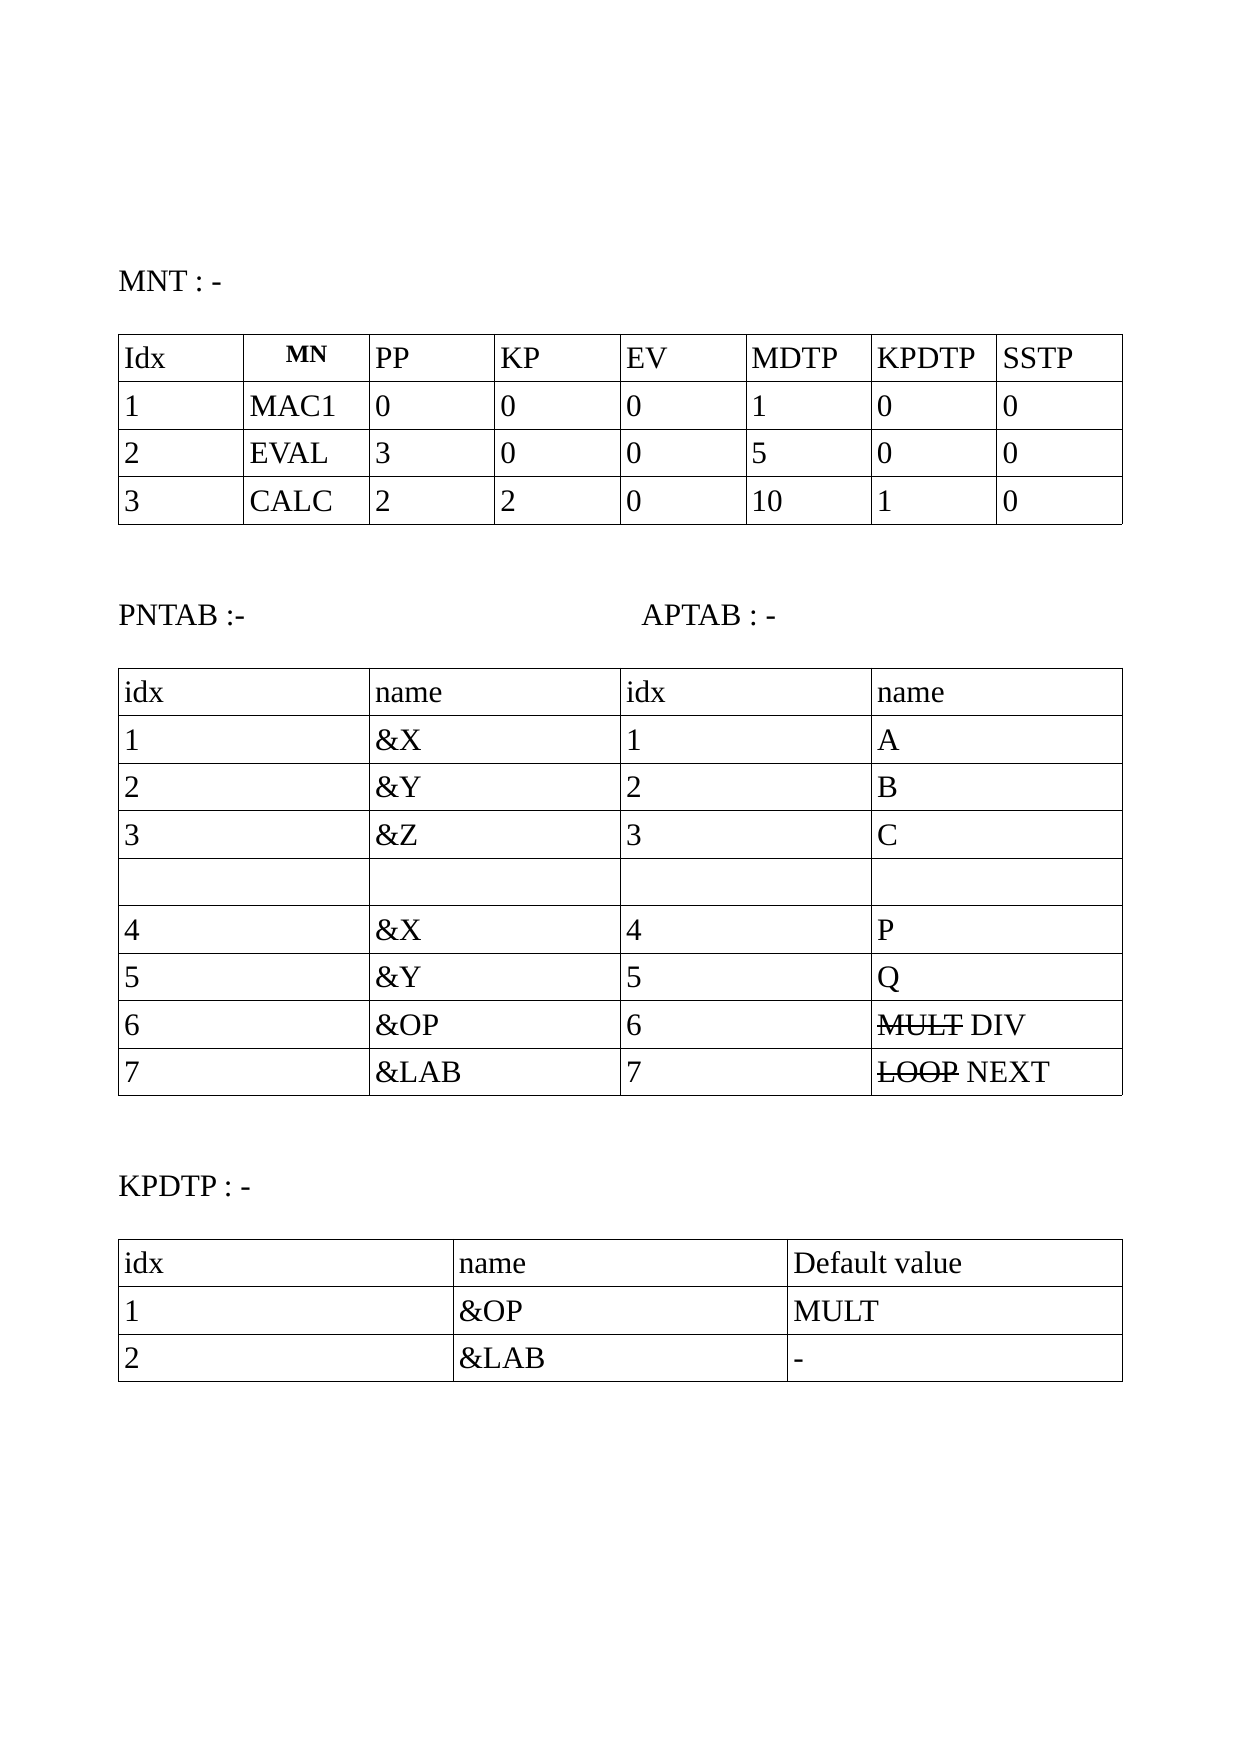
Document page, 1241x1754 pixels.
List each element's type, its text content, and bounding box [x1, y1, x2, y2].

table_cell 2 [621, 764, 871, 810]
table_cell 2 [119, 1335, 453, 1381]
table_cell [872, 859, 1122, 905]
table_cell [119, 859, 369, 905]
table_cell 0 [495, 382, 620, 429]
text MNT : - [118, 262, 1122, 298]
table_cell &OP [370, 1001, 620, 1048]
table_cell 1 [872, 477, 996, 524]
table_cell 7 [119, 1049, 369, 1095]
table_cell 10 [747, 477, 871, 524]
table_cell A [872, 716, 1122, 763]
table_cell [621, 859, 871, 905]
table_cell &Z [370, 811, 620, 858]
table_header idx [119, 1240, 453, 1286]
table_cell 3 [370, 430, 494, 476]
table_header MDTP [747, 335, 871, 381]
table_cell &LAB [370, 1049, 620, 1095]
table_cell 6 [119, 1001, 369, 1048]
table_cell 0 [621, 382, 746, 429]
table_cell 5 [621, 954, 871, 1000]
table_cell 2 [370, 477, 494, 524]
table_header EV [621, 335, 746, 381]
table_cell MAC1 [244, 382, 369, 429]
table_cell 2 [495, 477, 620, 524]
table_cell B [872, 764, 1122, 810]
table_cell 7 [621, 1049, 871, 1095]
table_header KPDTP [872, 335, 996, 381]
table_header Idx [119, 335, 243, 381]
table_cell 1 [621, 716, 871, 763]
table_header MN [244, 335, 369, 381]
table_cell 0 [495, 430, 620, 476]
table_cell MULT [788, 1287, 1122, 1334]
table_header idx [119, 669, 369, 715]
table_cell 3 [621, 811, 871, 858]
table_cell C [872, 811, 1122, 858]
table_cell LOOP NEXT [872, 1049, 1122, 1095]
table_header name [454, 1240, 787, 1286]
table_cell &LAB [454, 1335, 787, 1381]
table_cell 2 [119, 430, 243, 476]
table_cell 0 [997, 382, 1122, 429]
table_cell 0 [370, 382, 494, 429]
table_cell P [872, 906, 1122, 953]
table_cell 1 [747, 382, 871, 429]
table_header name [370, 669, 620, 715]
table_cell &OP [454, 1287, 787, 1334]
table_cell 4 [119, 906, 369, 953]
table_cell 0 [872, 382, 996, 429]
table_cell 0 [872, 430, 996, 476]
table_cell 5 [747, 430, 871, 476]
table_header Default value [788, 1240, 1122, 1286]
table_cell [370, 859, 620, 905]
table_header SSTP [997, 335, 1122, 381]
table_cell - [788, 1335, 1122, 1381]
table_cell 2 [119, 764, 369, 810]
table_cell 1 [119, 382, 243, 429]
table_header idx [621, 669, 871, 715]
table_cell 3 [119, 477, 243, 524]
table_cell &Y [370, 954, 620, 1000]
table_cell 1 [119, 1287, 453, 1334]
table_cell 3 [119, 811, 369, 858]
table_cell &Y [370, 764, 620, 810]
text KPDTP : - [118, 1167, 1122, 1203]
table_cell 0 [997, 430, 1122, 476]
text PNTAB :- APTAB : - [118, 596, 1122, 632]
table_cell 0 [621, 477, 746, 524]
table_cell 0 [997, 477, 1122, 524]
table_header name [872, 669, 1122, 715]
table_cell &X [370, 906, 620, 953]
table_header KP [495, 335, 620, 381]
table_cell 0 [621, 430, 746, 476]
table_cell 6 [621, 1001, 871, 1048]
table_cell 4 [621, 906, 871, 953]
table_cell 1 [119, 716, 369, 763]
table_header PP [370, 335, 494, 381]
table_cell EVAL [244, 430, 369, 476]
table_cell 5 [119, 954, 369, 1000]
table_cell Q [872, 954, 1122, 1000]
table_cell MULT DIV [872, 1001, 1122, 1048]
table_cell CALC [244, 477, 369, 524]
table_cell &X [370, 716, 620, 763]
